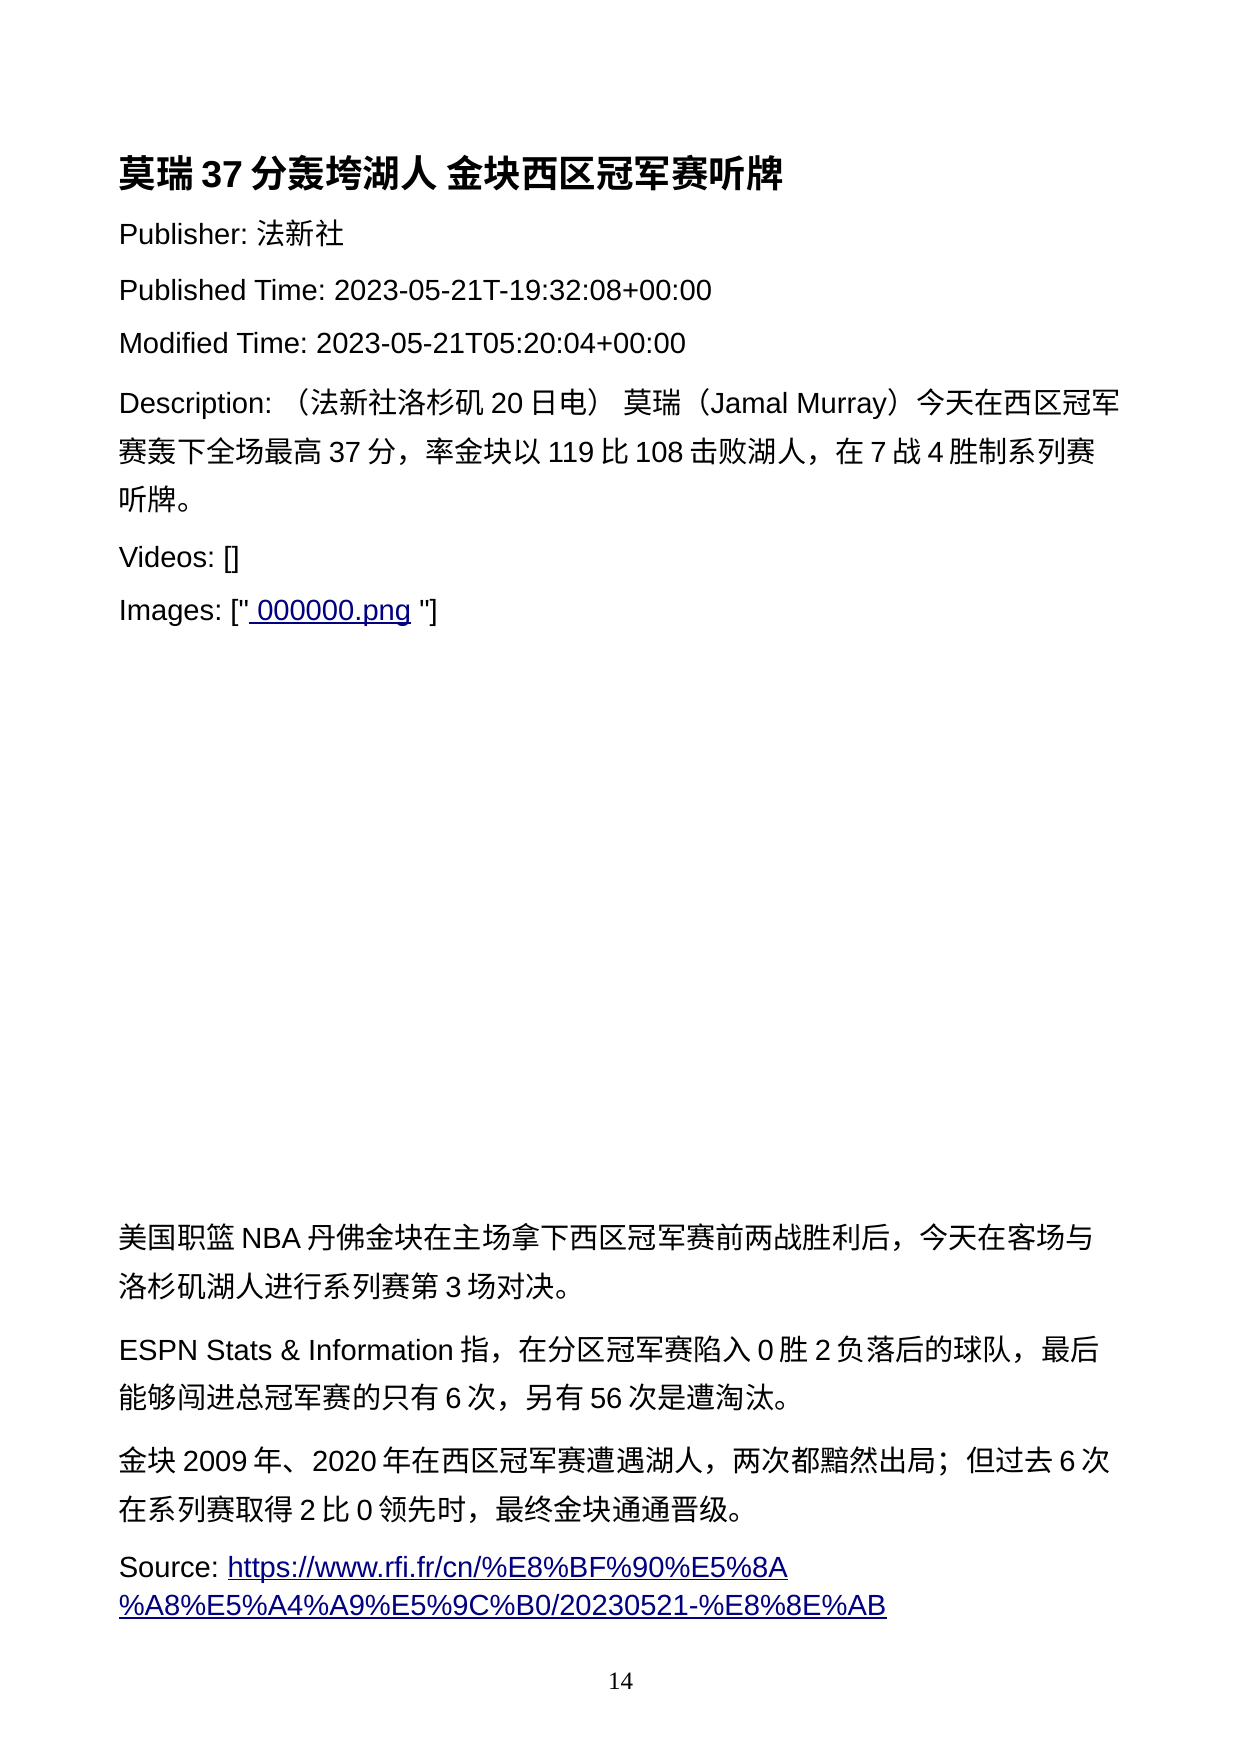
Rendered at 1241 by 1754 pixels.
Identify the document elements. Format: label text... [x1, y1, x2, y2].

text Videos: [] [118, 540, 1122, 573]
subtitle 莫瑞37分轰垮湖人 金块西区冠军赛听牌 [118, 143, 1122, 198]
text ESPN Stats & Information指，在分区冠军赛陷入0胜2负落后的球队，最后能够闯进总冠军赛的只有6次，另有56次是遭淘汰。 [118, 1326, 1122, 1417]
text Publisher: 法新社 [118, 210, 1122, 253]
text Description: （法新社洛杉矶20日电） 莫瑞（Jamal Murray）今天在西区冠军赛轰下全场最高37分，率金块以119比108击败湖人，在7战4胜制系列赛听牌。 [118, 380, 1122, 519]
text Published Time: 2023-05-21T-19:32:08+00:00 [118, 273, 1122, 307]
text 金块2009年、2020年在西区冠军赛遭遇湖人，两次都黯然出局；但过去6次在系列赛取得2比0领先时，最终金块通通晋级。 [118, 1438, 1122, 1529]
text 美国职篮NBA丹佛金块在主场拿下西区冠军赛前两战胜利后，今天在客场与洛杉矶湖人进行系列赛第3场对决。 [118, 1214, 1122, 1305]
text Source: https://www.rfi.fr/cn/%E8%BF%90%E5%8A%A8%E5%A4%A9%E5%9C%B0/20230521-%E8%8E%AB [118, 1549, 1122, 1622]
text Modified Time: 2023-05-21T05:20:04+00:00 [118, 327, 1122, 360]
text Images: [" 000000.png "] [118, 593, 1122, 627]
